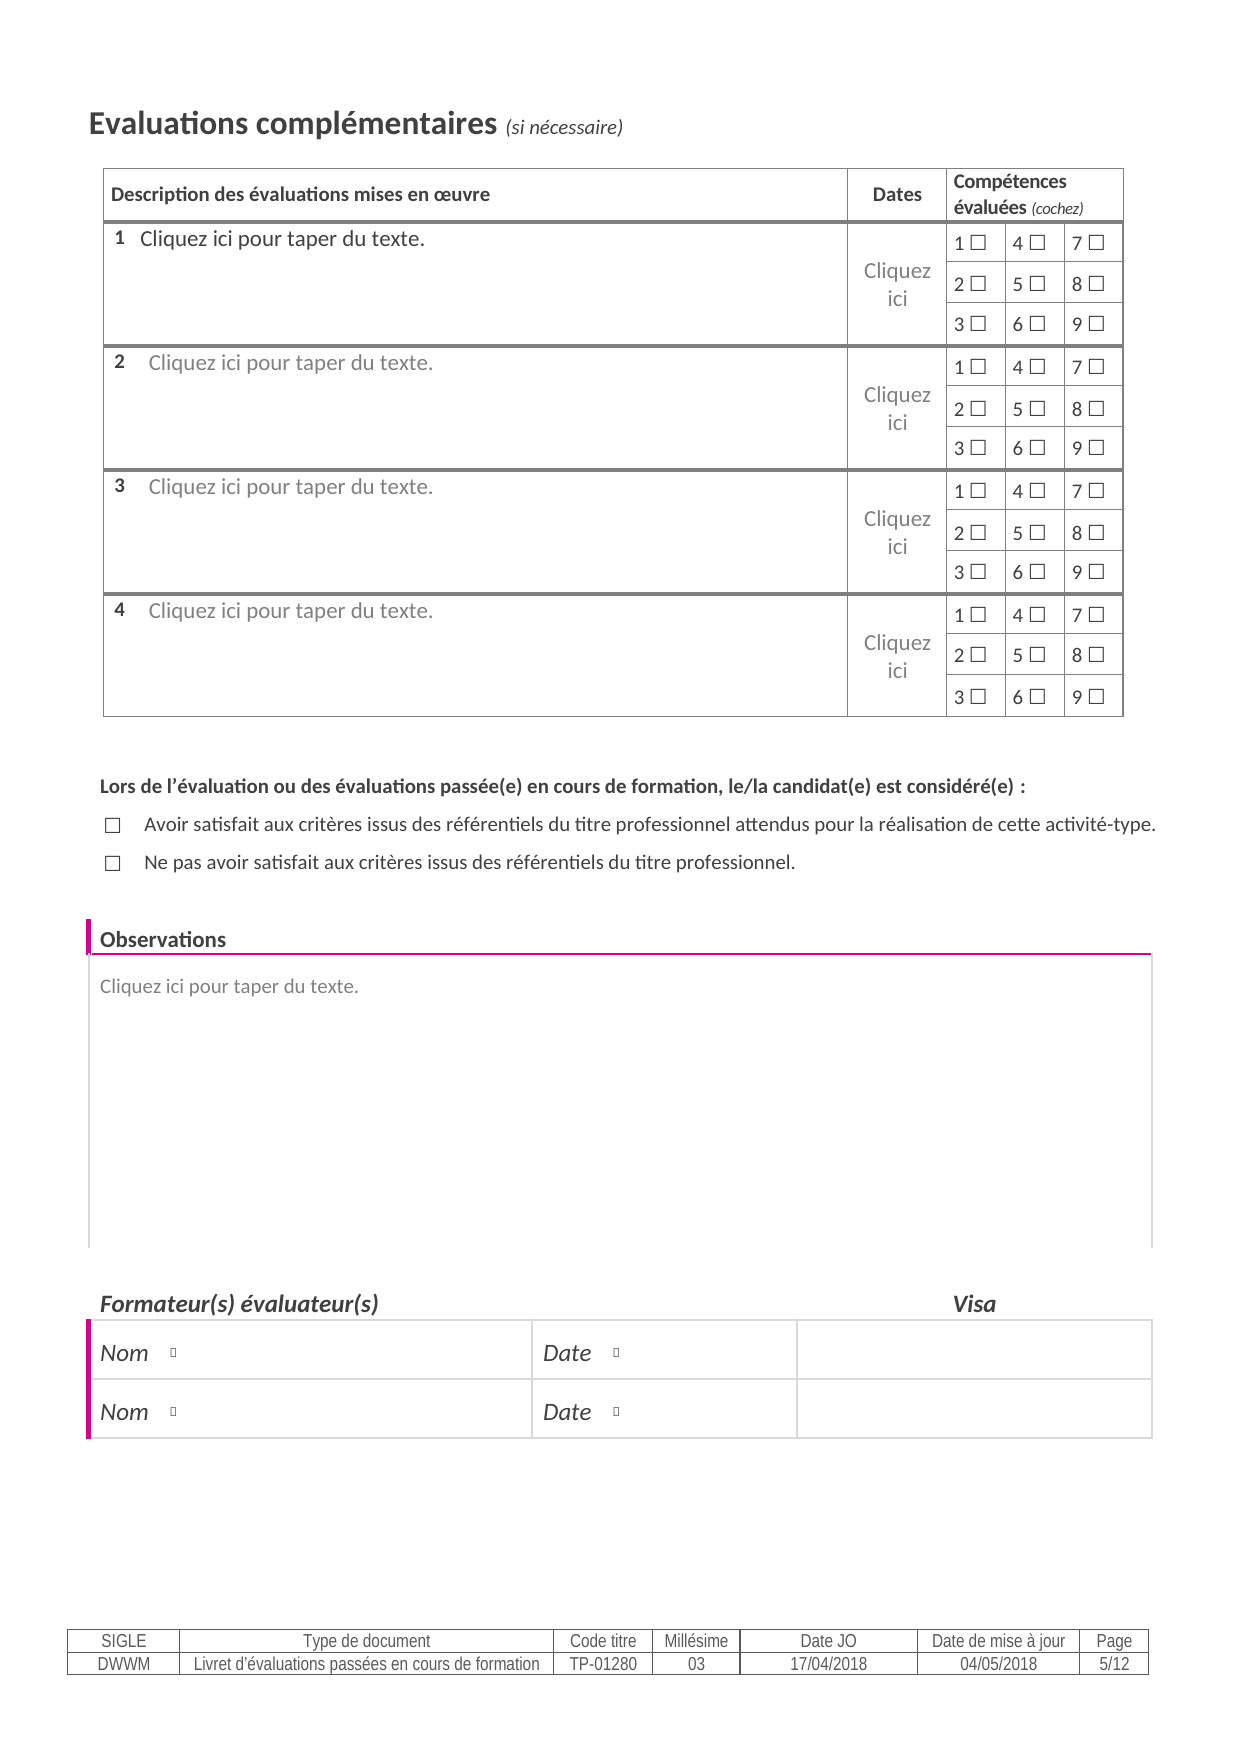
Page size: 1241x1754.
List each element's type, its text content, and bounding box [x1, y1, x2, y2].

table_cell 3 [104, 472, 133, 592]
table_cell Cliquez ici [848, 472, 946, 592]
table_cell Cliquez ici pour taper du texte. [133, 348, 847, 468]
table_cell ☐ [89, 843, 133, 881]
table_header Compétences évaluées (cochez) [947, 169, 1123, 219]
text Evaluations complémentaires (si nécessaire) [89, 102, 1128, 143]
table_cell 9 ☐ [1065, 551, 1122, 592]
table_cell Cliquez ici pour taper du texte. [90, 953, 1151, 1248]
table_cell 1 ☐ [947, 596, 1005, 633]
table_cell 4 ☐ [1006, 348, 1064, 385]
table_cell 2 ☐ [947, 634, 1005, 674]
table_header Dates [848, 169, 946, 219]
table_cell  [605, 1380, 635, 1437]
table_cell  [163, 1380, 207, 1437]
table_cell 2 ☐ [947, 510, 1005, 550]
table_cell 6 ☐ [1006, 427, 1064, 468]
table_cell [207, 1380, 531, 1437]
table_cell 6 ☐ [1006, 551, 1064, 592]
table_cell Nom [91, 1321, 162, 1378]
table_cell 3 ☐ [947, 303, 1005, 343]
table_cell 8 ☐ [1065, 510, 1122, 550]
table_cell 8 ☐ [1065, 634, 1122, 674]
table_cell 9 ☐ [1065, 427, 1122, 468]
table_cell 2 ☐ [947, 262, 1005, 302]
table_cell 4 ☐ [1006, 596, 1064, 633]
table_cell 5 ☐ [1006, 386, 1064, 426]
table_cell 5 ☐ [1006, 262, 1064, 302]
table_cell Ne pas avoir satisfait aux critères issus des référentiels du titre professionnel. [133, 843, 1161, 881]
table_cell 9 ☐ [1065, 303, 1122, 343]
table_cell 1 ☐ [947, 224, 1005, 261]
table_cell Date [533, 1380, 605, 1437]
table_cell 1 [104, 224, 133, 343]
table_cell [798, 1321, 1151, 1378]
table_cell Date [533, 1321, 605, 1378]
table_cell 5 ☐ [1006, 510, 1064, 550]
table_cell Nom [91, 1380, 162, 1437]
table_cell Cliquez ici pour taper du texte. [133, 472, 847, 592]
table_cell Cliquez ici [848, 348, 946, 468]
table_cell [635, 1380, 796, 1437]
table_cell 7 ☐ [1065, 472, 1122, 509]
table_header [1152, 767, 1161, 805]
table_cell Avoir satisfait aux critères issus des référentiels du titre professionnel attendus pour la réalisation de cette activité-type. [133, 805, 1161, 843]
table_cell [89, 1248, 1152, 1282]
table_header Lors de l’évaluation ou des évaluations passée(e) en cours de formation, le/la candidat(e) est considéré(e) : [89, 767, 1152, 805]
table_header Description des évaluations mises en œuvre [104, 169, 847, 219]
table_cell 3 ☐ [947, 427, 1005, 468]
table_cell 2 [104, 348, 133, 468]
table_cell [207, 1321, 531, 1378]
table_cell 4 [104, 596, 133, 716]
table_cell Cliquez ici [848, 596, 946, 716]
table_cell Observations [91, 919, 1152, 953]
table_cell  [163, 1321, 207, 1378]
table_cell 7 ☐ [1065, 348, 1122, 385]
table_cell 7 ☐ [1065, 596, 1122, 633]
table_cell [1152, 1248, 1161, 1282]
table_cell [1152, 1282, 1161, 1319]
table_cell 4 ☐ [1006, 472, 1064, 509]
table_cell 7 ☐ [1065, 224, 1122, 261]
table_cell 8 ☐ [1065, 386, 1122, 426]
table_cell [1152, 919, 1161, 953]
table_cell Formateur(s) évaluateur(s) [89, 1282, 797, 1319]
table_cell 2 ☐ [947, 386, 1005, 426]
table_cell 1 ☐ [947, 472, 1005, 509]
table_cell Cliquez ici [848, 224, 946, 343]
table_cell Cliquez ici pour taper du texte. [133, 224, 847, 343]
table_cell [1153, 953, 1161, 1248]
table_cell ☐ [89, 805, 133, 843]
table_cell Cliquez ici pour taper du texte. [133, 596, 847, 716]
table_cell [635, 1321, 796, 1378]
table_cell [1152, 881, 1161, 919]
table_cell  [605, 1321, 635, 1378]
table_cell 5 ☐ [1006, 634, 1064, 674]
table_cell 3 ☐ [947, 675, 1005, 716]
table_cell [89, 881, 1152, 919]
table_cell [798, 1380, 1151, 1437]
table_cell [1153, 1319, 1161, 1378]
table_cell 8 ☐ [1065, 262, 1122, 302]
table_cell 9 ☐ [1065, 675, 1122, 716]
table_cell 1 ☐ [947, 348, 1005, 385]
table_cell [1153, 1378, 1161, 1437]
table_cell Visa [797, 1282, 1152, 1319]
table_cell 6 ☐ [1006, 675, 1064, 716]
table_cell 6 ☐ [1006, 303, 1064, 343]
table_cell 4 ☐ [1006, 224, 1064, 261]
table_cell 3 ☐ [947, 551, 1005, 592]
